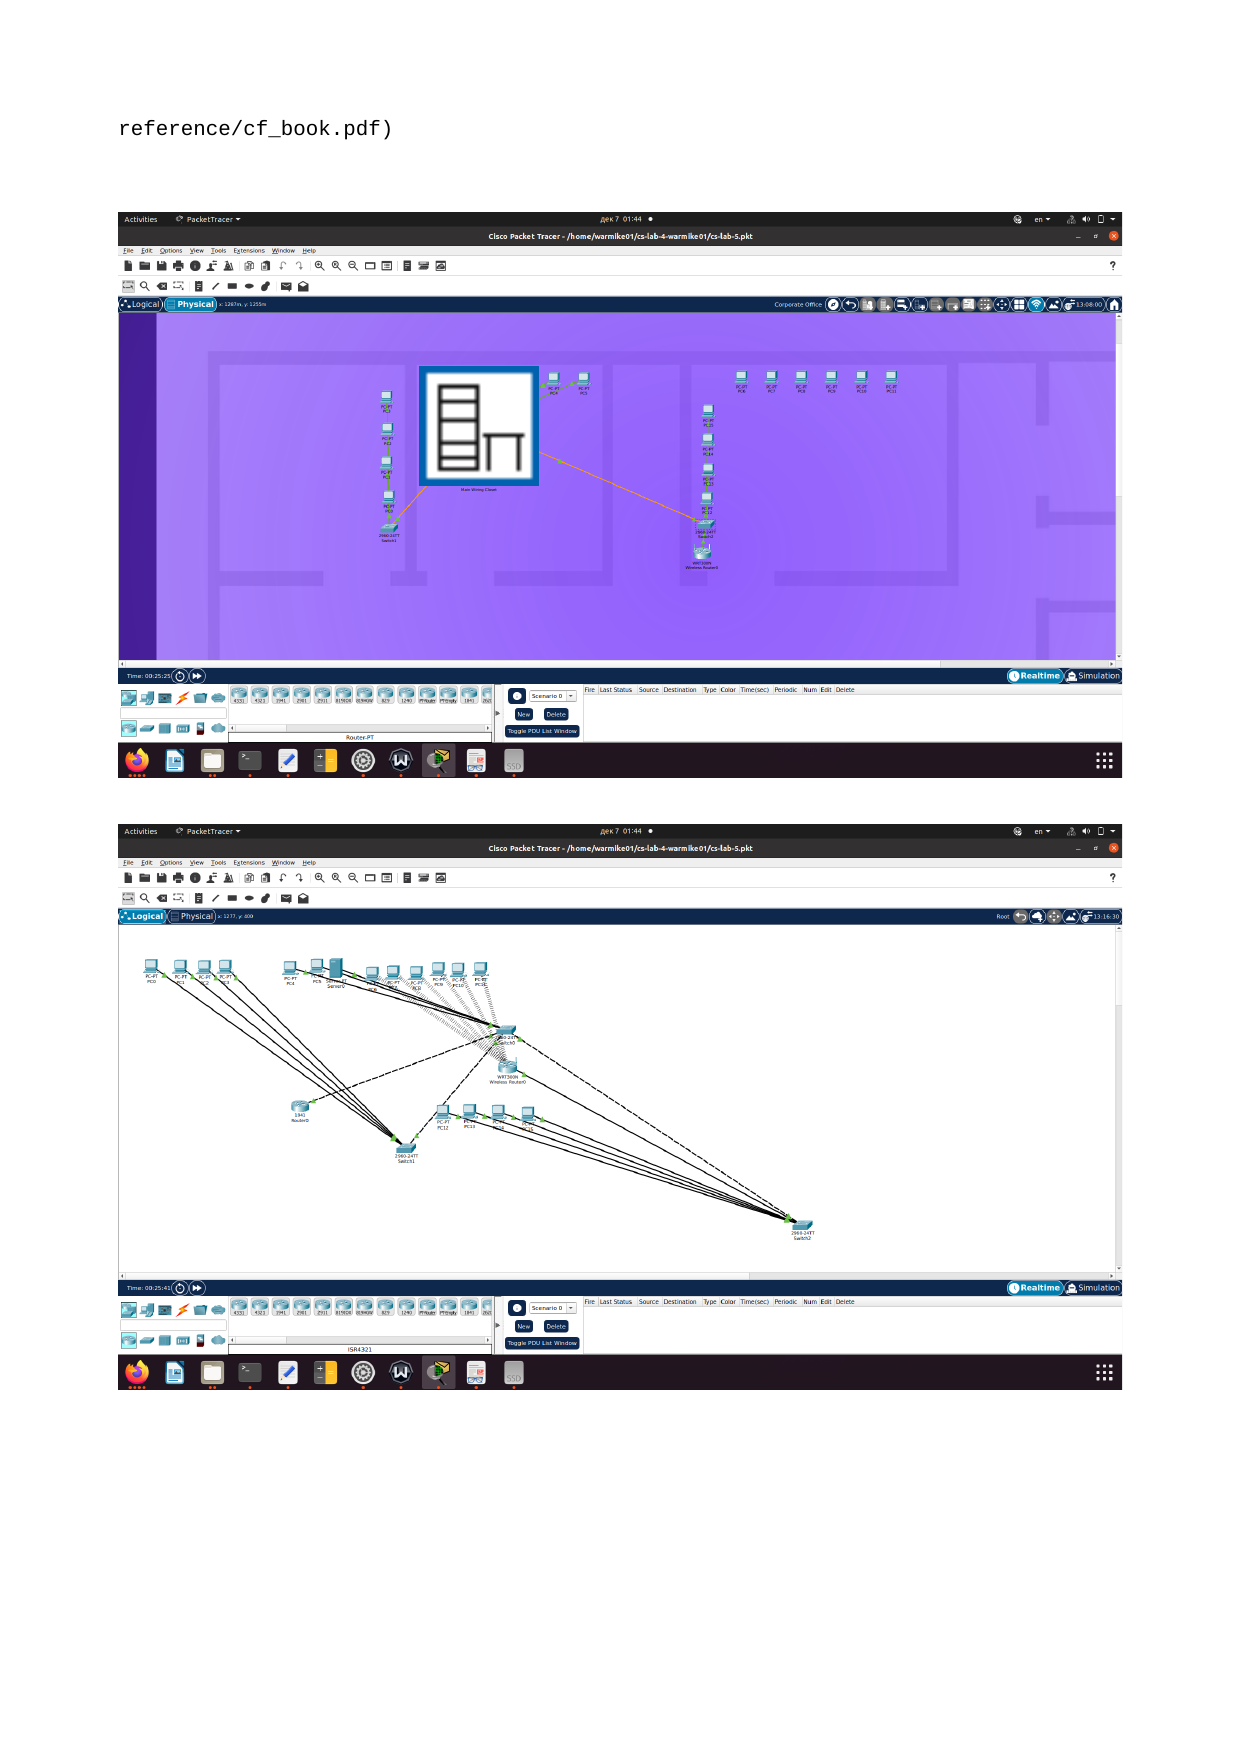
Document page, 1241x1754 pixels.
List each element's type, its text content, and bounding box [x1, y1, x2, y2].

text reference/cf_book.pdf) [118, 118, 1122, 142]
picture [118, 824, 1123, 1390]
picture [118, 212, 1123, 778]
